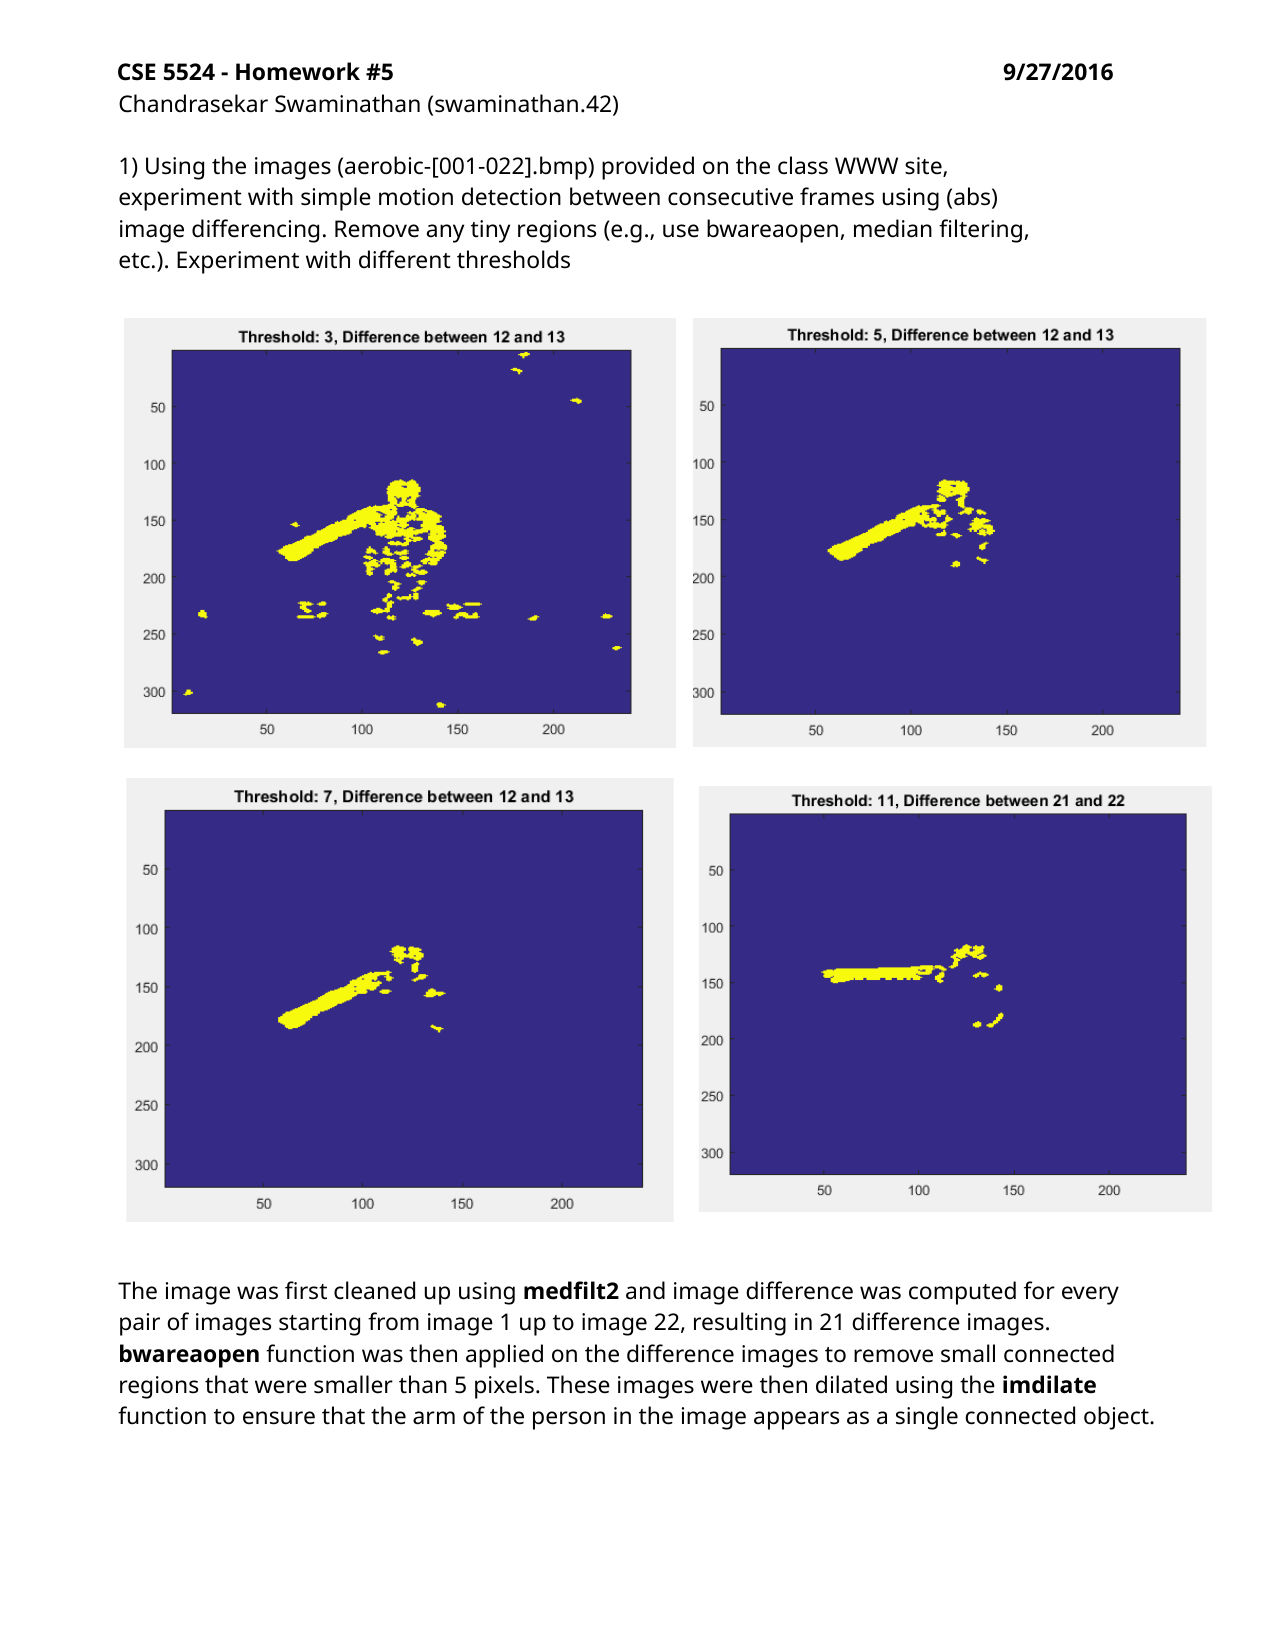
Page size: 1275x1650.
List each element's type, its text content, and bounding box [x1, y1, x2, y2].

picture [126, 778, 674, 1222]
picture [698, 786, 1213, 1212]
text 1) Using the images (aerobic-[001-022].bmp) provided on the class WWW site, [118, 150, 1157, 181]
text The image was first cleaned up using medfilt2 and image difference was computed for every pair of images starting from image 1 up to image 22, resulting in 21 difference images. bwareaopen function was then applied on the difference images to remove small connected regions that were smaller than 5 pixels. These images were then dilated using the imdilate function to ensure that the arm of the person in the image appears as a single connected object. [118, 1275, 1157, 1431]
picture [692, 318, 1207, 747]
text Chandrasekar Swaminathan (swaminathan.42) [118, 87, 1157, 119]
text image differencing. Remove any tiny regions (e.g., use bwareaopen, median filtering, [118, 212, 1157, 244]
picture [124, 318, 676, 748]
text experiment with simple motion detection between consecutive frames using (abs) [118, 181, 1157, 212]
text etc.). Experiment with different thresholds [118, 244, 1157, 275]
text CSE 5524 - Homework #5 9/27/2016 [117, 56, 1157, 87]
